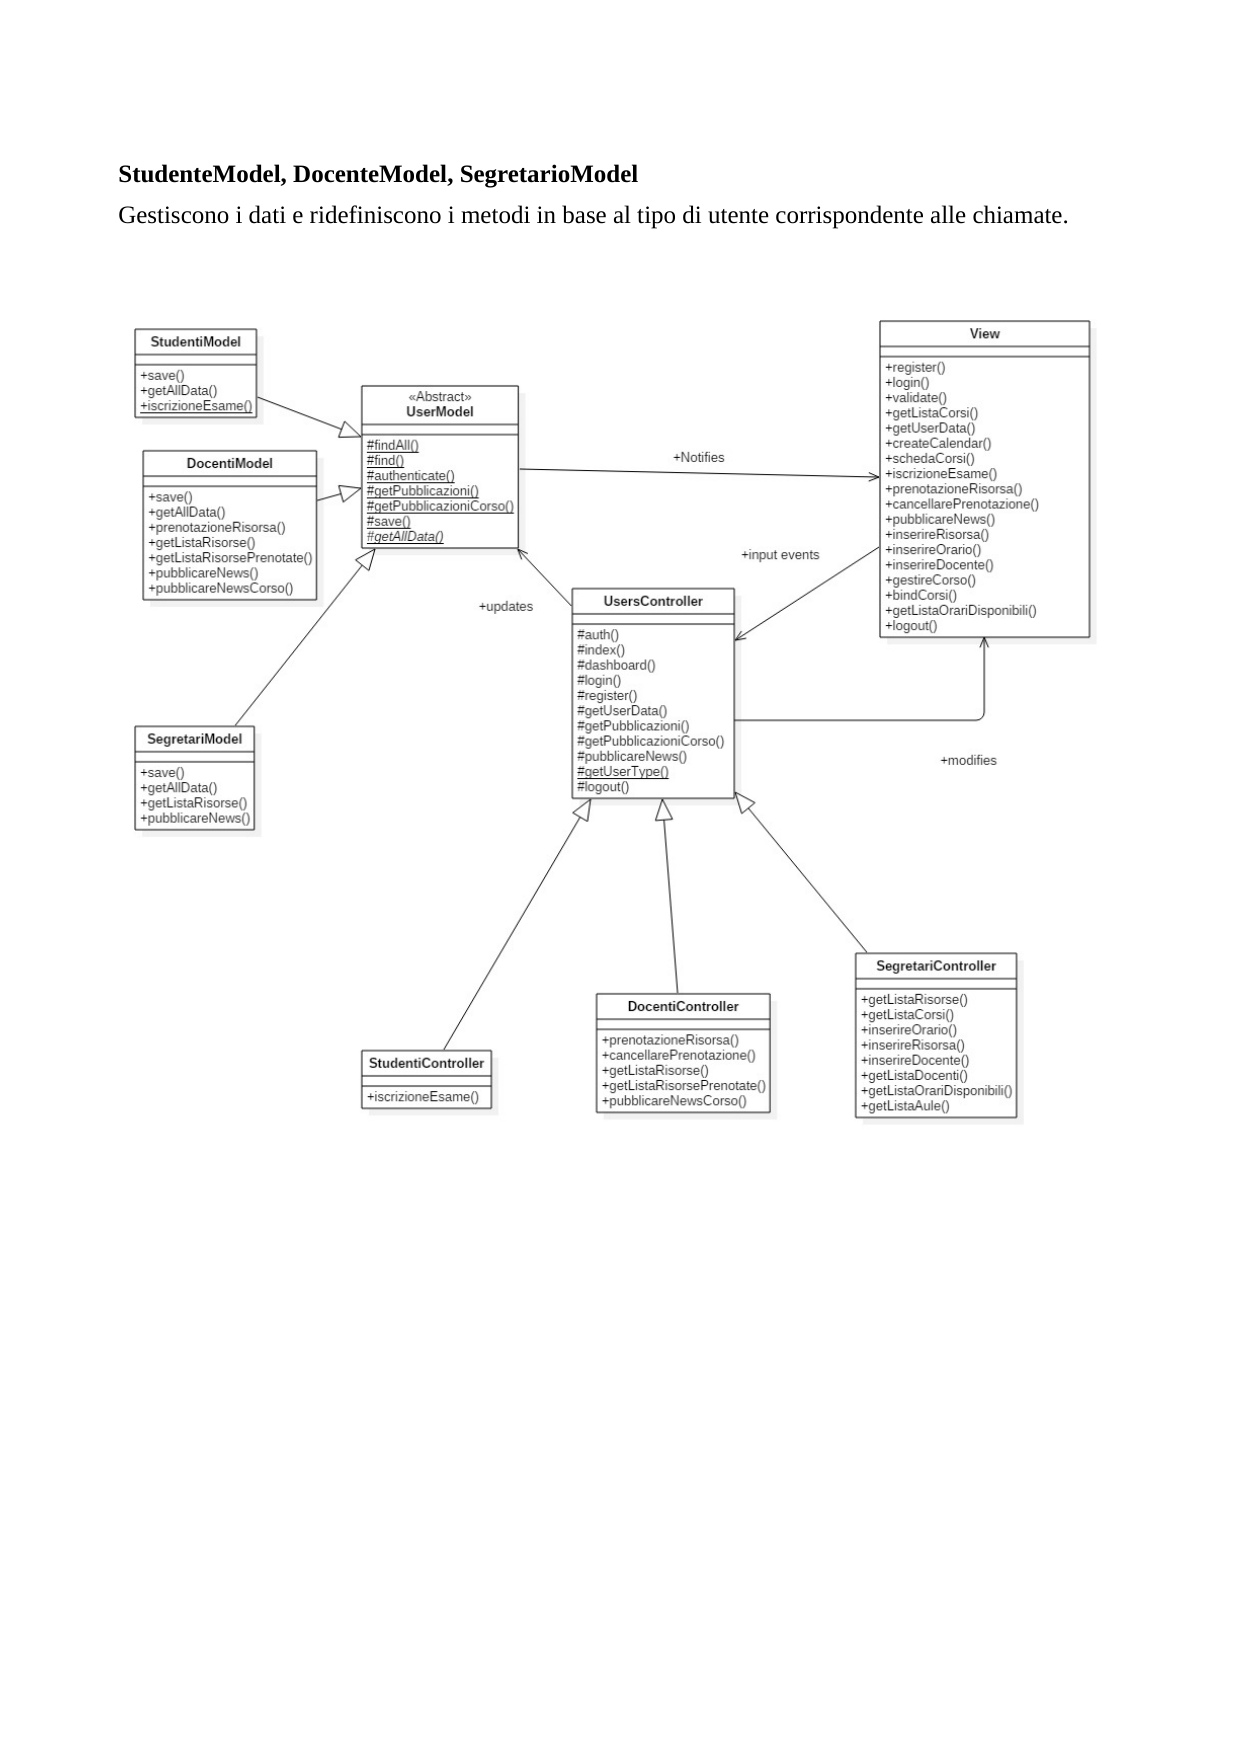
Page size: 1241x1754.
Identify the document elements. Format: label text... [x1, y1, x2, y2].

text StudenteModel, DocenteModel, SegretarioModel [118, 159, 1122, 188]
text Gestiscono i dati e ridefiniscono i metodi in base al tipo di utente corrispondente alle chiamate. [118, 201, 1122, 229]
picture [125, 312, 1130, 1158]
